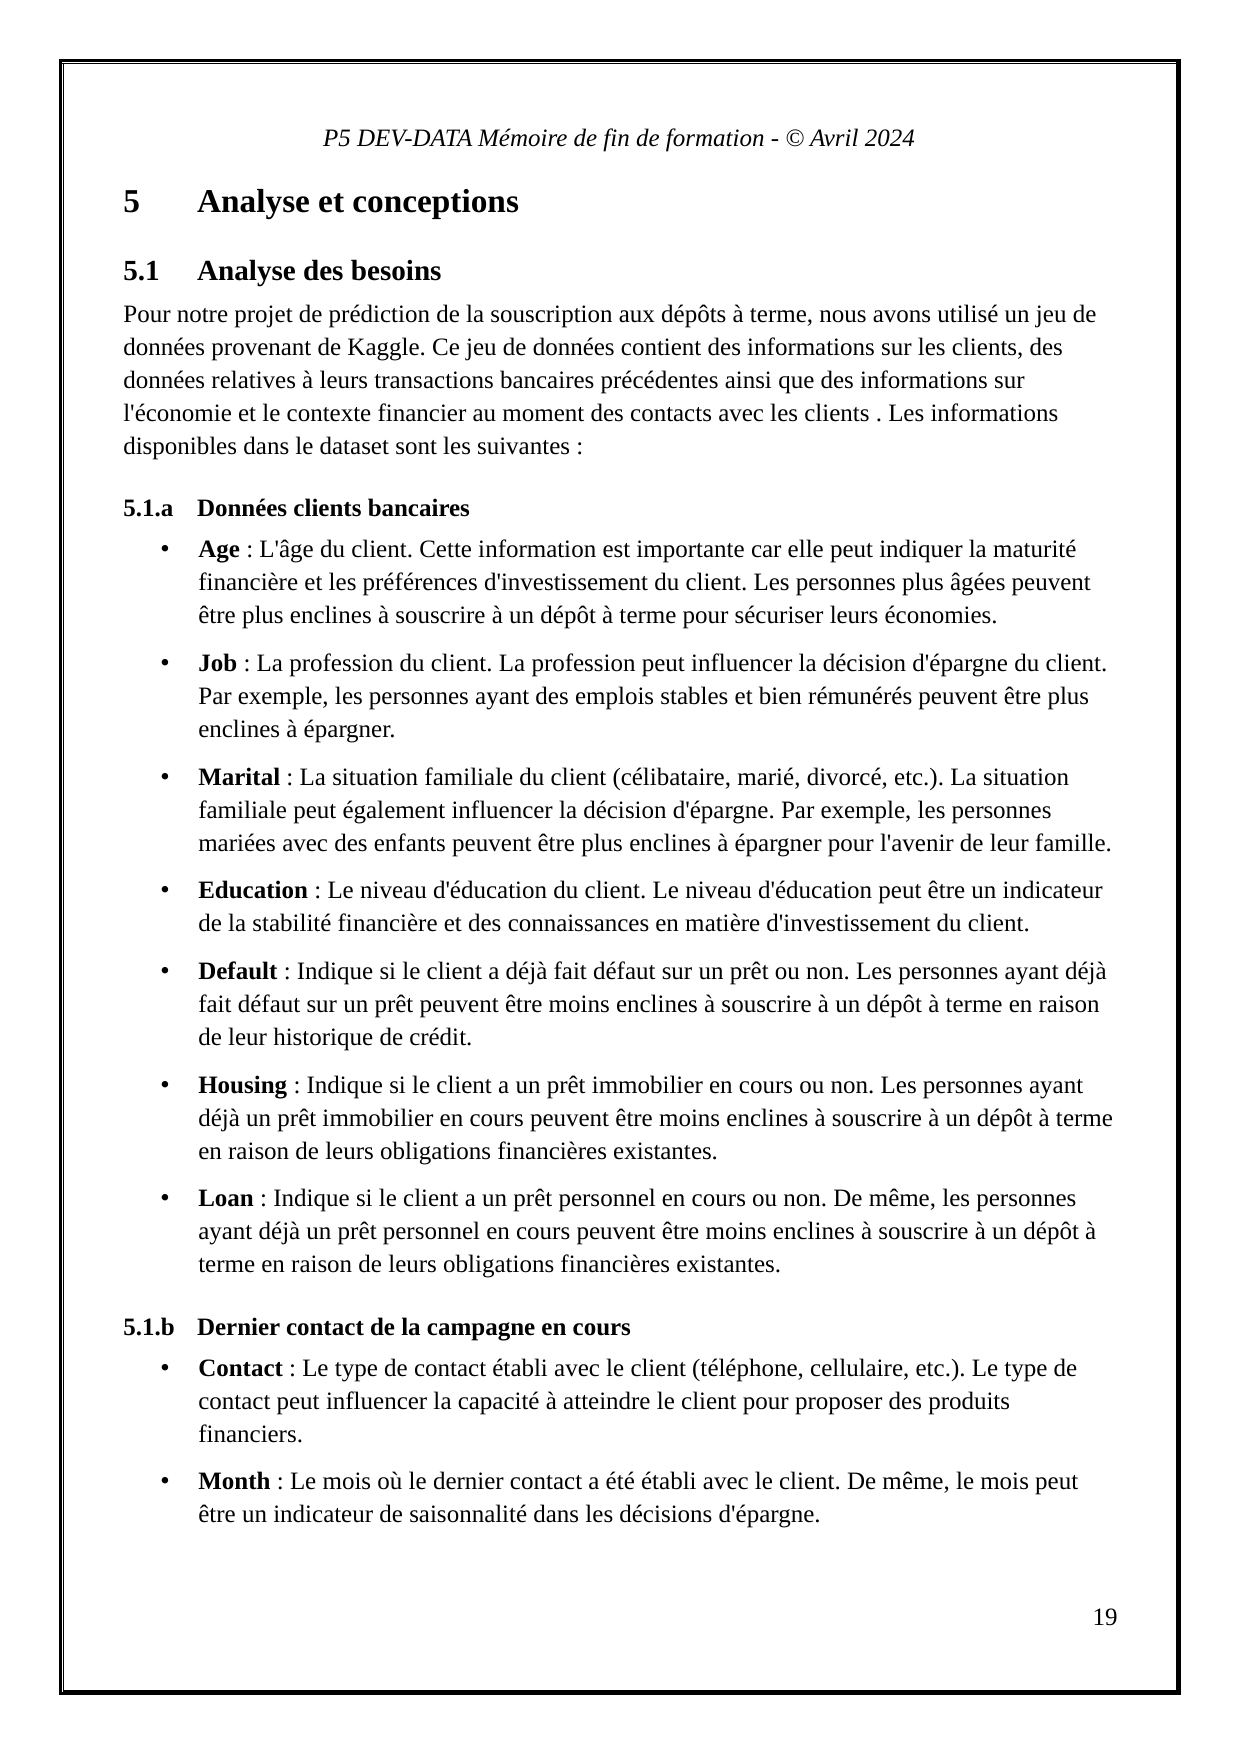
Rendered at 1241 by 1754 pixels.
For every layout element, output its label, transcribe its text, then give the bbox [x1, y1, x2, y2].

list Education : Le niveau d'éducation du client. Le niveau d'éducation peut être un indicateur de la stabilité financière et des connaissances en matière d'investissement du client. [161, 875, 1117, 937]
subtitle Analyse des besoins [123, 253, 1117, 286]
list Month : Le mois où le dernier contact a été établi avec le client. De même, le mois peut être un indicateur de saisonnalité dans les décisions d'épargne. [161, 1466, 1117, 1528]
subtitle Analyse et conceptions [123, 181, 1117, 219]
subtitle Dernier contact de la campagne en cours [123, 1312, 1117, 1340]
text Pour notre projet de prédiction de la souscription aux dépôts à terme, nous avons utilisé un jeu de données provenant de Kaggle. Ce jeu de données contient des informations sur les clients, des données relatives à leurs transactions bancaires précédentes ainsi que des informations sur l'économie et le contexte financier au moment des contacts avec les clients . Les informations disponibles dans le dataset sont les suivantes : [123, 299, 1117, 460]
list Default : Indique si le client a déjà fait défaut sur un prêt ou non. Les personnes ayant déjà fait défaut sur un prêt peuvent être moins enclines à souscrire à un dépôt à terme en raison de leur historique de crédit. [161, 956, 1117, 1051]
list Job : La profession du client. La profession peut influencer la décision d'épargne du client. Par exemple, les personnes ayant des emplois stables et bien rémunérés peuvent être plus enclines à épargner. [161, 648, 1117, 743]
list Housing : Indique si le client a un prêt immobilier en cours ou non. Les personnes ayant déjà un prêt immobilier en cours peuvent être moins enclines à souscrire à un dépôt à terme en raison de leurs obligations financières existantes. [161, 1070, 1117, 1164]
list Age : L'âge du client. Cette information est importante car elle peut indiquer la maturité financière et les préférences d'investissement du client. Les personnes plus âgées peuvent être plus enclines à souscrire à un dépôt à terme pour sécuriser leurs économies. [161, 534, 1117, 629]
subtitle Données clients bancaires [123, 493, 1117, 522]
list Marital : La situation familiale du client (célibataire, marié, divorcé, etc.). La situation familiale peut également influencer la décision d'épargne. Par exemple, les personnes mariées avec des enfants peuvent être plus enclines à épargner pour l'avenir de leur famille. [161, 762, 1117, 857]
list Loan : Indique si le client a un prêt personnel en cours ou non. De même, les personnes ayant déjà un prêt personnel en cours peuvent être moins enclines à souscrire à un dépôt à terme en raison de leurs obligations financières existantes. [161, 1183, 1117, 1278]
list Contact : Le type de contact établi avec le client (téléphone, cellulaire, etc.). Le type de contact peut influencer la capacité à atteindre le client pour proposer des produits financiers. [161, 1353, 1117, 1448]
